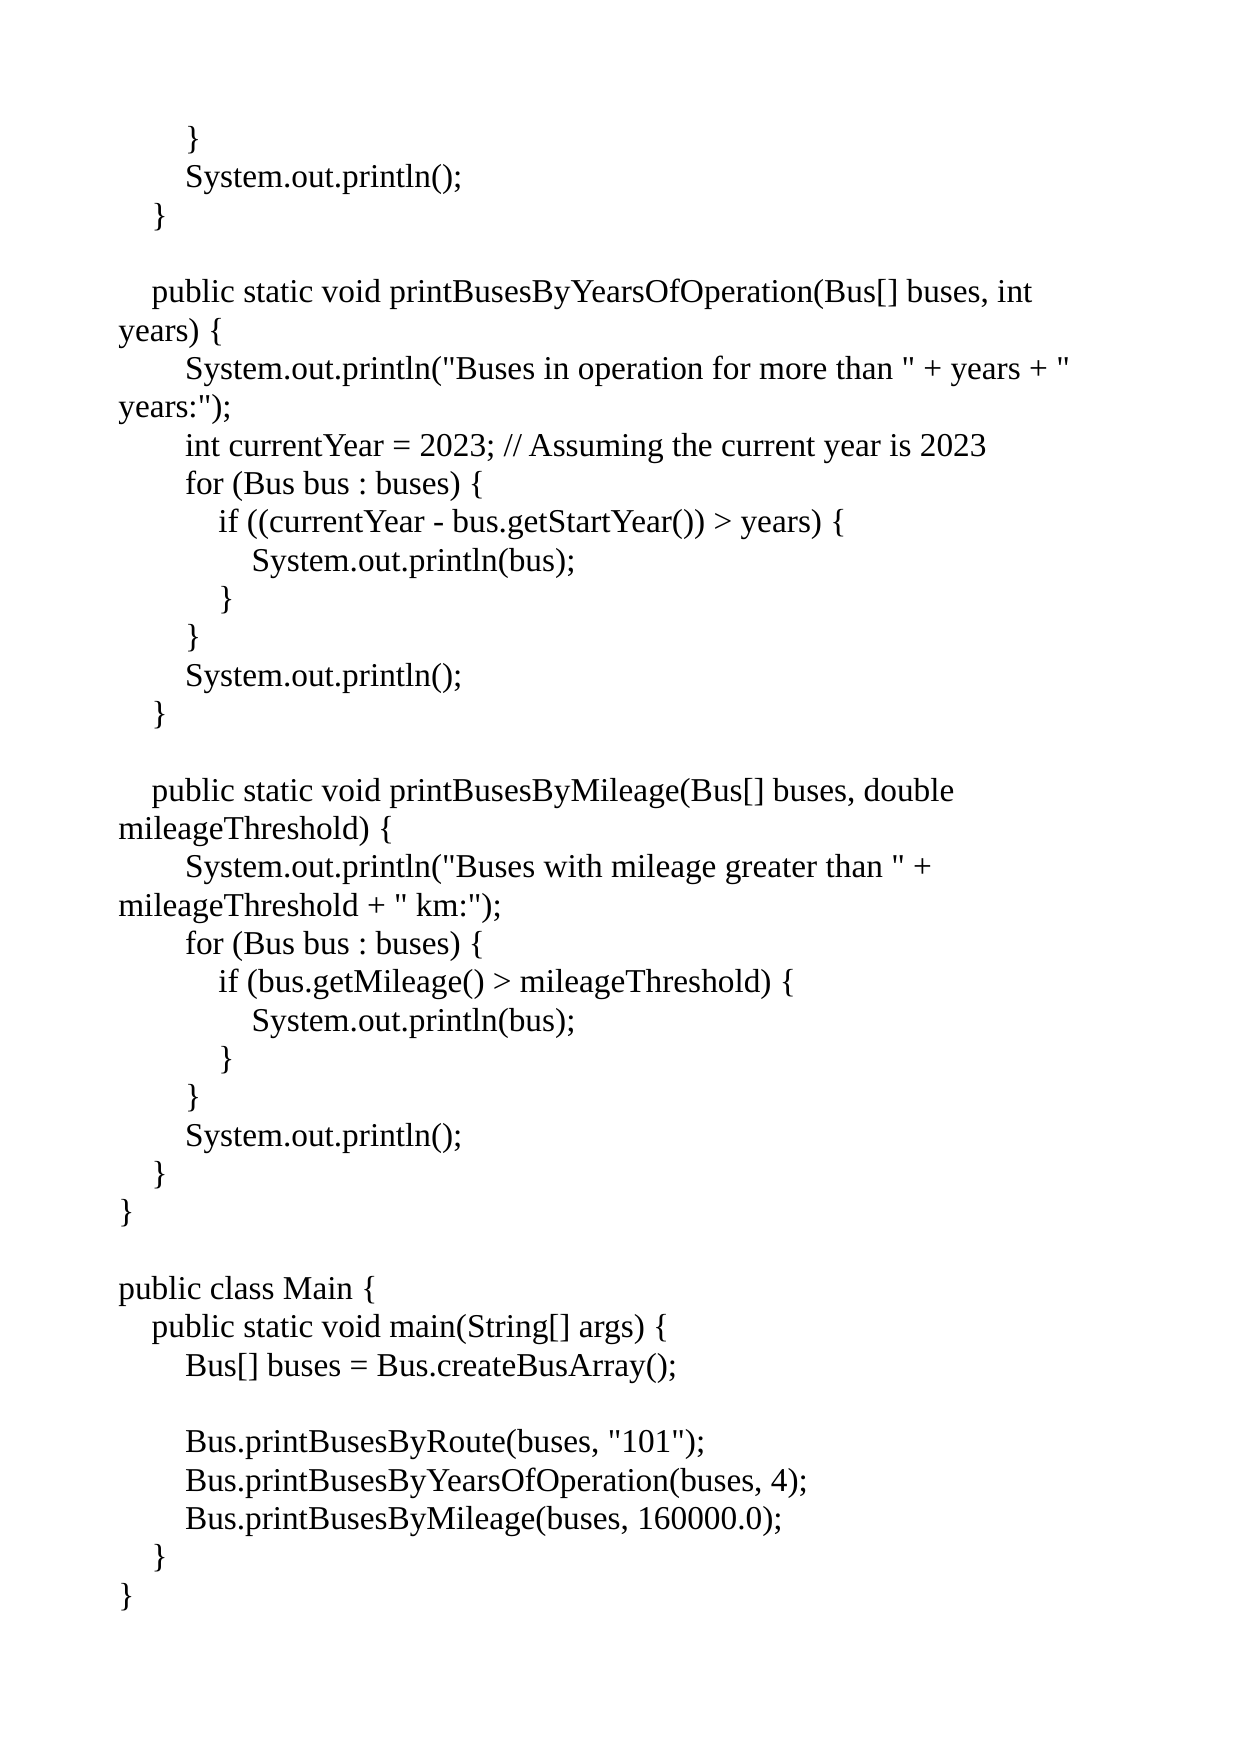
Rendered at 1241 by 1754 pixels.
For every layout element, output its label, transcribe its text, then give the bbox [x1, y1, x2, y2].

text System.out.println(); [118, 655, 1122, 693]
text int currentYear = 2023; // Assuming the current year is 2023 [118, 425, 1122, 463]
text Bus[] buses = Bus.createBusArray(); [118, 1345, 1122, 1383]
text Bus.printBusesByRoute(buses, "101"); [118, 1421, 1122, 1460]
text } [118, 1153, 1122, 1191]
text System.out.println("Buses in operation for more than " + years + " years:"); [118, 348, 1122, 425]
text public static void printBusesByMileage(Bus[] buses, double mileageThreshold) { [118, 770, 1122, 846]
text System.out.println(bus); [118, 540, 1122, 578]
text } [118, 1038, 1122, 1076]
text } [118, 578, 1122, 616]
text System.out.println(); [118, 1115, 1122, 1153]
text } [118, 1191, 1122, 1230]
text public class Main { [118, 1268, 1122, 1306]
text } [118, 195, 1122, 233]
text } [118, 1536, 1122, 1575]
text } [118, 118, 1122, 156]
text System.out.println(); [118, 156, 1122, 195]
text for (Bus bus : buses) { [118, 923, 1122, 961]
text } [118, 1575, 1122, 1613]
text if ((currentYear - bus.getStartYear()) > years) { [118, 501, 1122, 540]
text public static void printBusesByYearsOfOperation(Bus[] buses, int years) { [118, 271, 1122, 348]
text for (Bus bus : buses) { [118, 463, 1122, 501]
text } [118, 1076, 1122, 1115]
text System.out.println(bus); [118, 1000, 1122, 1038]
text Bus.printBusesByYearsOfOperation(buses, 4); [118, 1460, 1122, 1498]
text } [118, 616, 1122, 655]
text if (bus.getMileage() > mileageThreshold) { [118, 961, 1122, 1000]
text public static void main(String[] args) { [118, 1306, 1122, 1345]
text Bus.printBusesByMileage(buses, 160000.0); [118, 1498, 1122, 1536]
text System.out.println("Buses with mileage greater than " + mileageThreshold + " km:"); [118, 846, 1122, 923]
text } [118, 693, 1122, 731]
